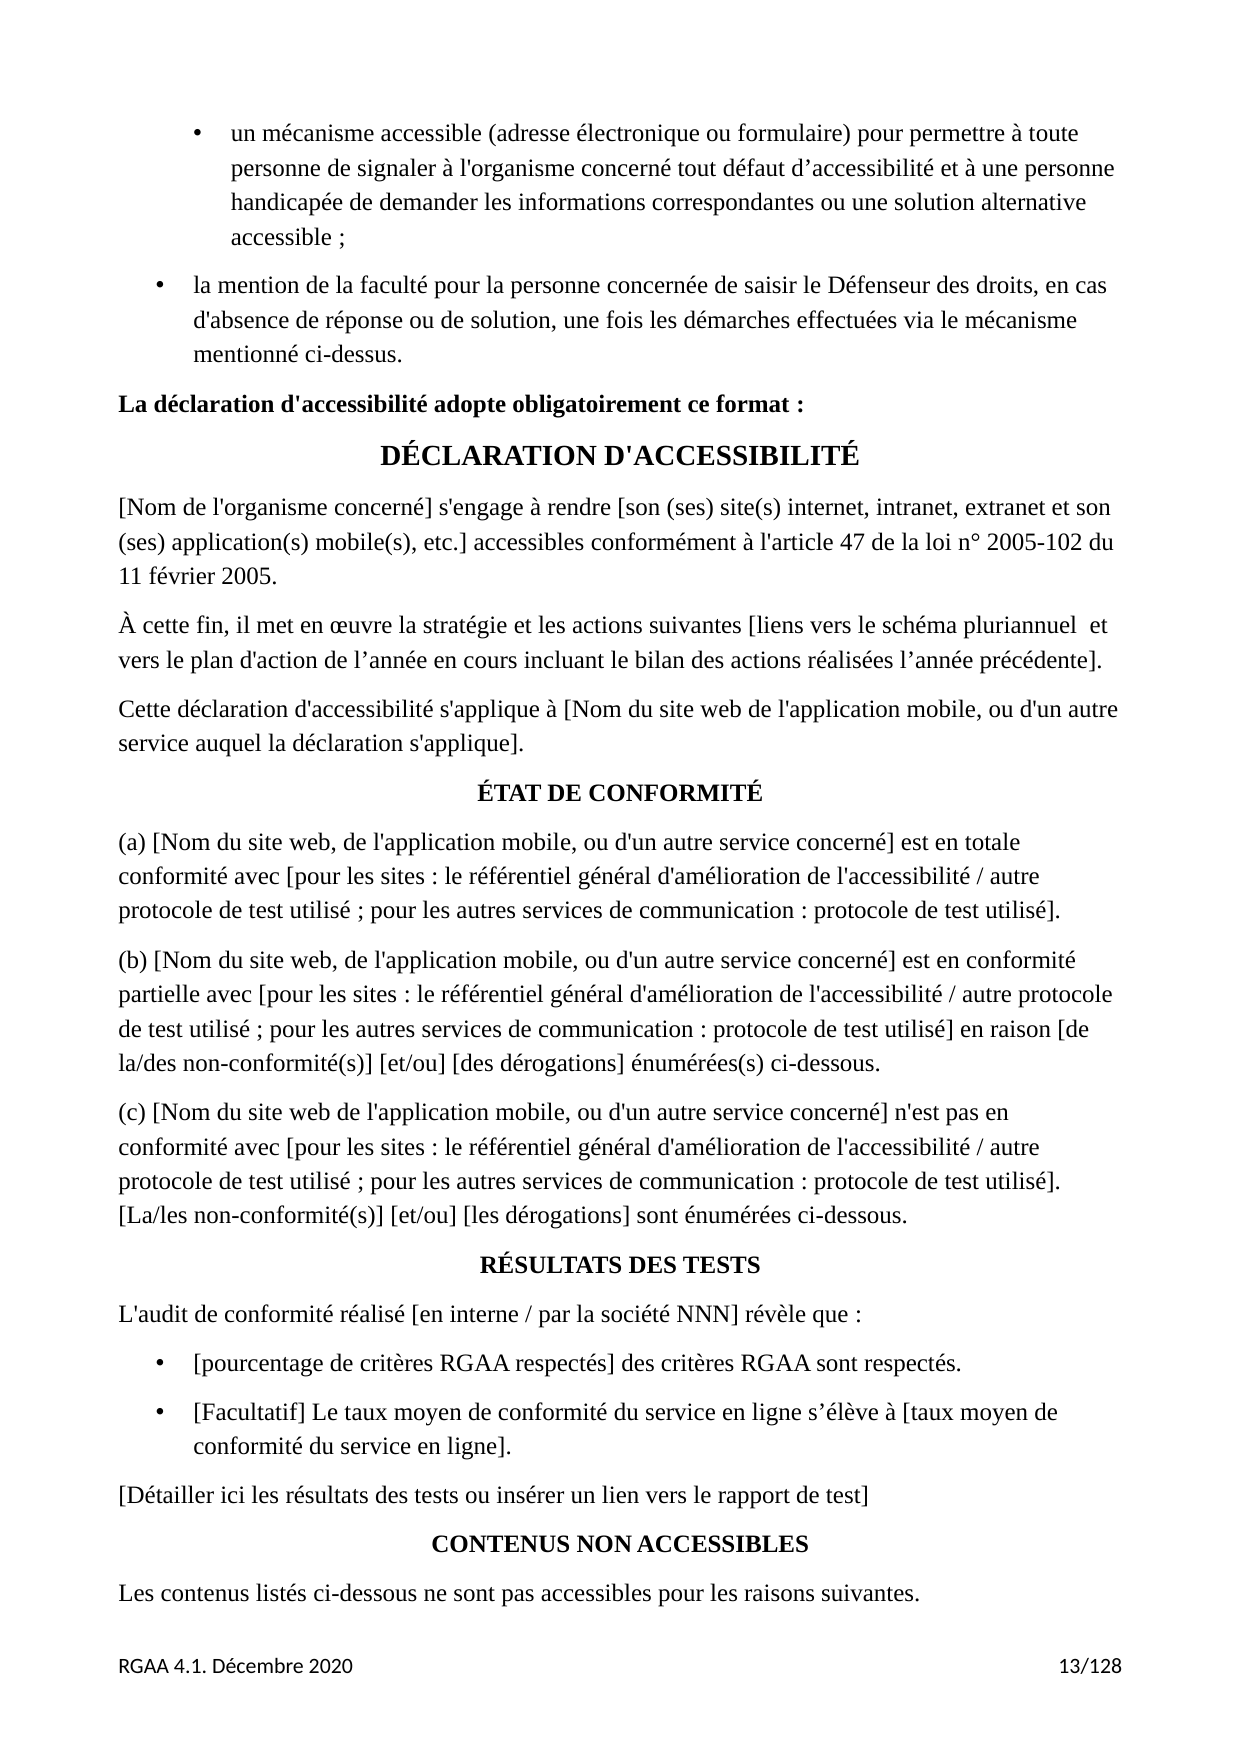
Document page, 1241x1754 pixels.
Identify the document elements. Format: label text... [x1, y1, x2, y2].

text Les contenus listés ci-dessous ne sont pas accessibles pour les raisons suivantes. [118, 1578, 1122, 1607]
text (b) [Nom du site web, de l'application mobile, ou d'un autre service concerné] est en conformité partielle avec [pour les sites : le référentiel général d'amélioration de l'accessibilité / autre protocole de test utilisé ; pour les autres services de communication : protocole de test utilisé] en raison [de la/des non-conformité(s)] [et/ou] [des dérogations] énumérées(s) ci-dessous. [118, 945, 1122, 1077]
text ÉTAT DE CONFORMITÉ [118, 778, 1122, 806]
text [Détailler ici les résultats des tests ou insérer un lien vers le rapport de test] [118, 1480, 1122, 1509]
text DÉCLARATION D'ACCESSIBILITÉ [118, 438, 1122, 471]
text CONTENUS NON ACCESSIBLES [118, 1529, 1122, 1558]
list un mécanisme accessible (adresse électronique ou formulaire) pour permettre à toute personne de signaler à l'organisme concerné tout défaut d’accessibilité et à une personne handicapée de demander les informations correspondantes ou une solution alternative accessible ; [193, 118, 1122, 250]
text (c) [Nom du site web de l'application mobile, ou d'un autre service concerné] n'est pas en conformité avec [pour les sites : le référentiel général d'amélioration de l'accessibilité / autre protocole de test utilisé ; pour les autres services de communication : protocole de test utilisé]. [La/les non-conformité(s)] [et/ou] [les dérogations] sont énumérées ci-dessous. [118, 1097, 1122, 1229]
text (a) [Nom du site web, de l'application mobile, ou d'un autre service concerné] est en totale conformité avec [pour les sites : le référentiel général d'amélioration de l'accessibilité / autre protocole de test utilisé ; pour les autres services de communication : protocole de test utilisé]. [118, 827, 1122, 924]
text La déclaration d'accessibilité adopte obligatoirement ce format : [118, 389, 1122, 417]
text Cette déclaration d'accessibilité s'applique à [Nom du site web de l'application mobile, ou d'un autre service auquel la déclaration s'applique]. [118, 694, 1122, 757]
text [Nom de l'organisme concerné] s'engage à rendre [son (ses) site(s) internet, intranet, extranet et son (ses) application(s) mobile(s), etc.] accessibles conformément à l'article 47 de la loi n° 2005-102 du 11 février 2005. [118, 492, 1122, 590]
text À cette fin, il met en œuvre la stratégie et les actions suivantes [liens vers le schéma pluriannuel et vers le plan d'action de l’année en cours incluant le bilan des actions réalisées l’année précédente]. [118, 611, 1122, 674]
list [Facultatif] Le taux moyen de conformité du service en ligne s’élève à [taux moyen de conformité du service en ligne]. [156, 1397, 1122, 1460]
text RÉSULTATS DES TESTS [118, 1250, 1122, 1278]
text L'audit de conformité réalisé [en interne / par la société NNN] révèle que : [118, 1299, 1122, 1327]
list [pourcentage de critères RGAA respectés] des critères RGAA sont respectés. [156, 1348, 1122, 1377]
list la mention de la faculté pour la personne concernée de saisir le Défenseur des droits, en cas d'absence de réponse ou de solution, une fois les démarches effectuées via le mécanisme mentionné ci-dessus. [156, 271, 1122, 368]
